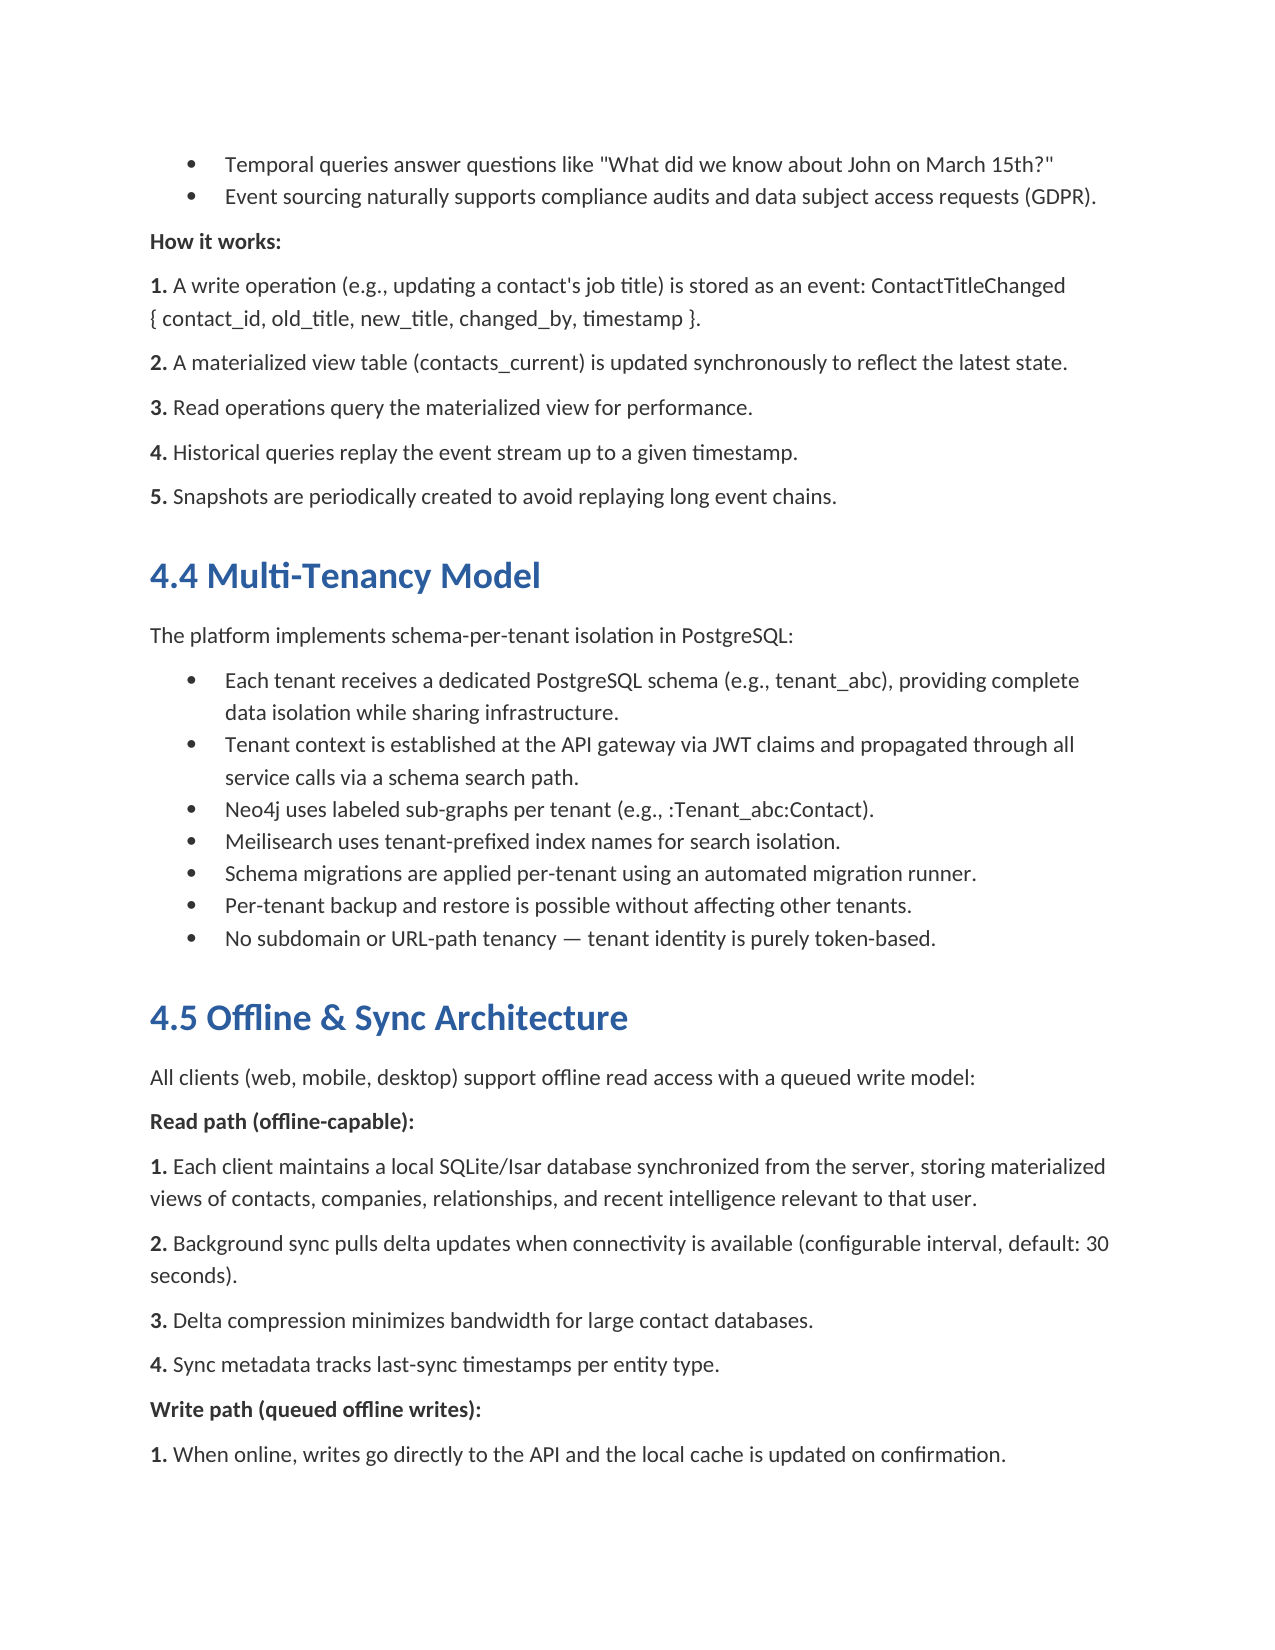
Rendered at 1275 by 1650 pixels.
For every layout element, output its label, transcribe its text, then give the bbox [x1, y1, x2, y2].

list Schema migrations are applied per-tenant using an automated migration runner. [187, 859, 1125, 887]
list Event sourcing naturally supports compliance audits and data subject access requests (GDPR). [187, 182, 1125, 210]
list Per-tenant backup and restore is possible without affecting other tenants. [187, 892, 1125, 919]
text All clients (web, mobile, desktop) support offline read access with a queued write model: [150, 1063, 1125, 1091]
text 3. Delta compression minimizes bandwidth for large contact databases. [150, 1306, 1125, 1334]
text 1. Each client maintains a local SQLite/Isar database synchronized from the server, storing materialized views of contacts, companies, relationships, and recent intelligence relevant to that user. [150, 1152, 1125, 1212]
text 1. A write operation (e.g., updating a contact's job title) is stored as an event: ContactTitleChanged { contact_id, old_title, new_title, changed_by, timestamp }. [150, 272, 1125, 332]
text The platform implements schema-per-tenant isolation in PostgreSQL: [150, 622, 1125, 649]
list Meilisearch uses tenant-prefixed index names for search isolation. [187, 827, 1125, 855]
text Read path (offline-capable): [150, 1107, 1125, 1136]
text How it works: [150, 227, 1125, 255]
text 1. When online, writes go directly to the API and the local cache is updated on confirmation. [150, 1440, 1125, 1468]
text 2. A materialized view table (contacts_current) is updated synchronously to reflect the latest state. [150, 348, 1125, 376]
text 4. Sync metadata tracks last-sync timestamps per entity type. [150, 1351, 1125, 1379]
list No subdomain or URL-path tenancy — tenant identity is purely token-based. [187, 924, 1125, 952]
list Each tenant receives a dedicated PostgreSQL schema (e.g., tenant_abc), providing complete data isolation while sharing infrastructure. [187, 666, 1125, 726]
text 3. Read operations query the materialized view for performance. [150, 393, 1125, 421]
list Neo4j uses labeled sub-graphs per tenant (e.g., :Tenant_abc:Contact). [187, 795, 1125, 823]
subtitle 4.5 Offline & Sync Architecture [150, 993, 1125, 1039]
text 2. Background sync pulls delta updates when connectivity is available (configurable interval, default: 30 seconds). [150, 1229, 1125, 1289]
subtitle 4.4 Multi-Tenancy Model [150, 552, 1125, 598]
list Temporal queries answer questions like "What did we know about John on March 15th?" [187, 150, 1125, 178]
list Tenant context is established at the API gateway via JWT claims and propagated through all service calls via a schema search path. [187, 731, 1125, 791]
text 5. Snapshots are periodically created to avoid replaying long event chains. [150, 482, 1125, 511]
text Write path (queued offline writes): [150, 1395, 1125, 1423]
text 4. Historical queries replay the event stream up to a given timestamp. [150, 438, 1125, 466]
